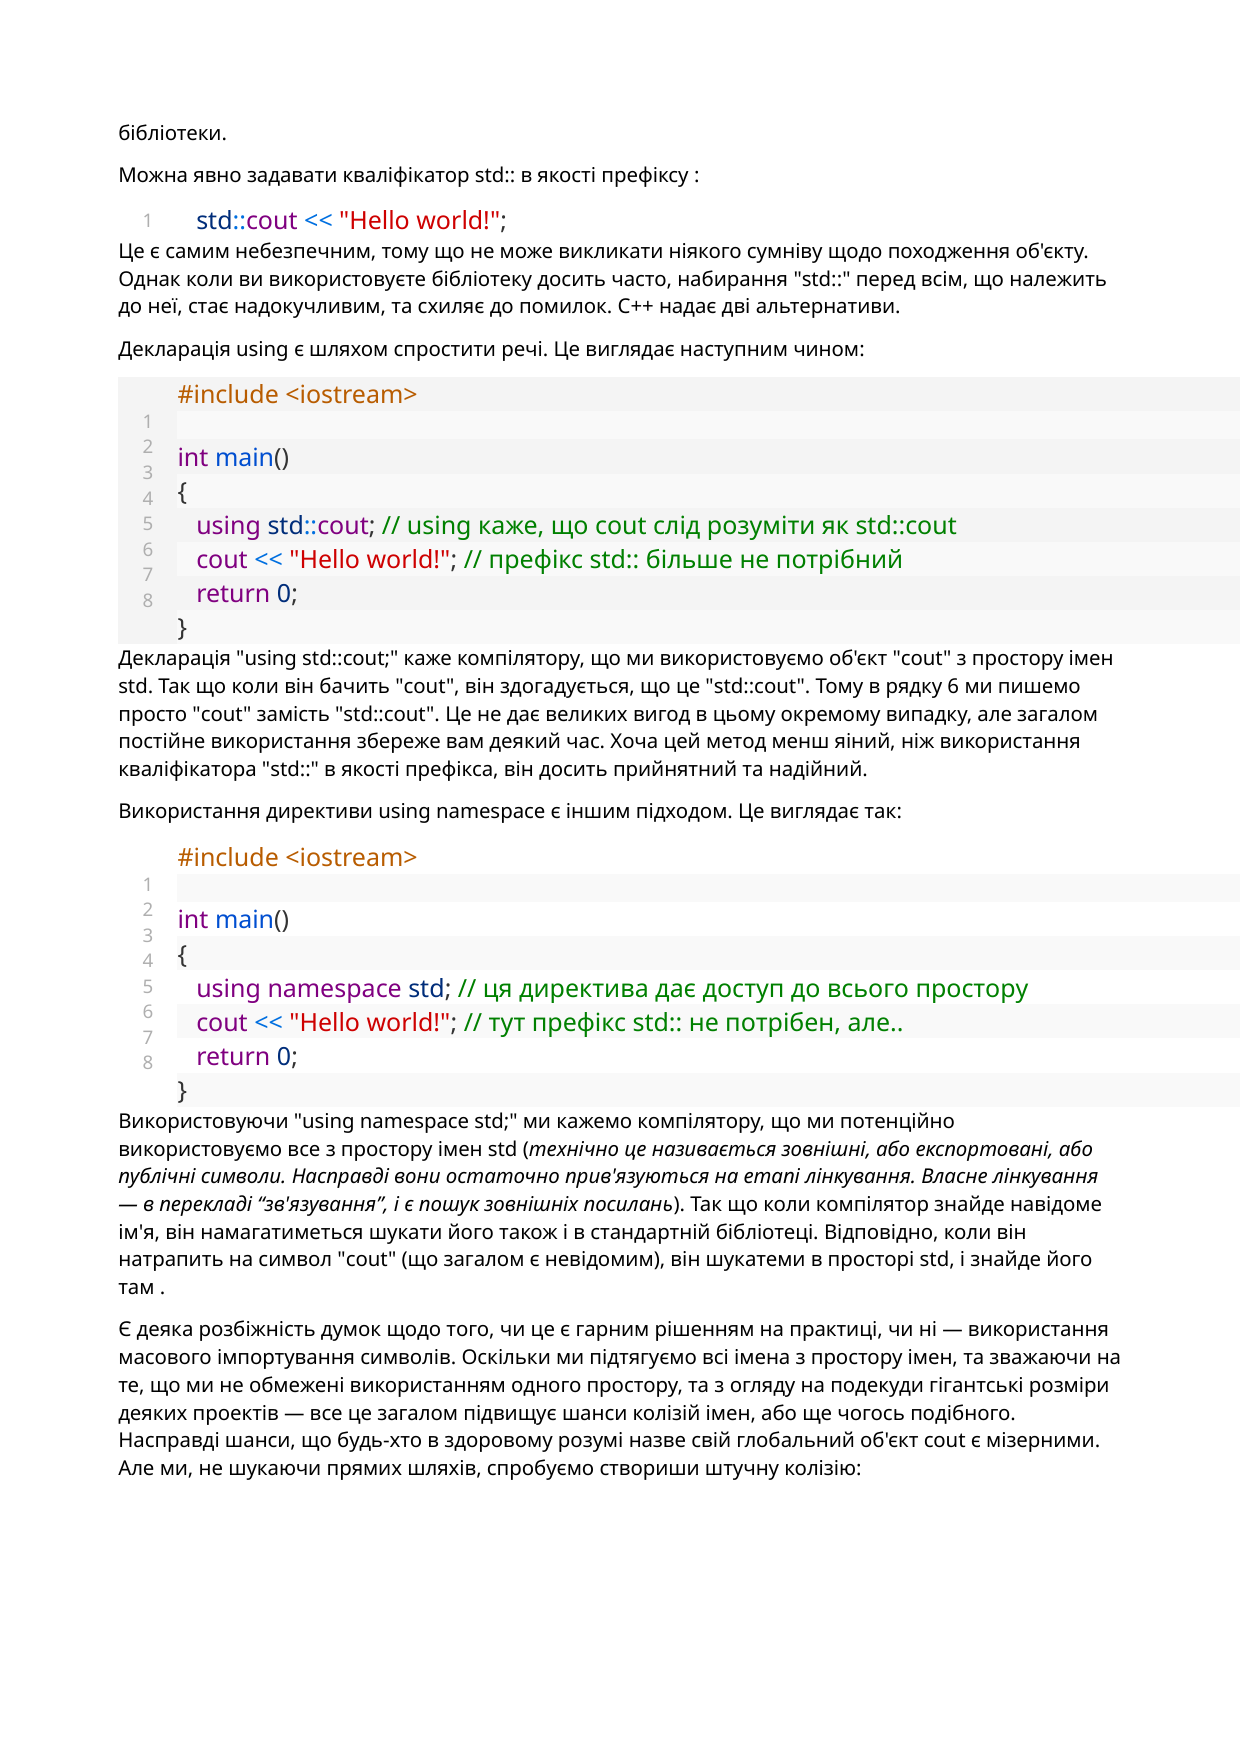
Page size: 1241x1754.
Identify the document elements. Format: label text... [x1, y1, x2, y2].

table_header #include <iostream> int main() { using namespace std; // ця директива дає доступ до всього простору cout << "Hello world!"; // тут префікс std:: не потрібен, але.. return 0; } [177, 970, 1240, 1004]
table_header #include <iostream> int main() { using namespace std; // ця директива дає доступ до всього простору cout << "Hello world!"; // тут префікс std:: не потрібен, але.. return 0; } [177, 839, 1240, 874]
text Використання директиви using namespace є іншим підходом. Це виглядає так: [118, 797, 1122, 825]
text Декларація using є шляхом спростити речі. Це виглядає наступним чином: [118, 334, 1122, 362]
table_header #include <iostream> int main() { using namespace std; // ця директива дає доступ до всього простору cout << "Hello world!"; // тут префікс std:: не потрібен, але.. return 0; } [177, 902, 1240, 936]
table_header 1 2 3 4 5 6 7 8 [118, 839, 177, 1107]
text Можна явно задавати кваліфікатор std:: в якості префіксу : [118, 160, 1122, 188]
table_header #include <iostream> int main() { using std::cout; // using каже, що cout слід розуміти як std::cout cout << "Hello world!"; // префікс std:: більше не потрібний return 0; } [177, 377, 1240, 411]
table_header #include <iostream> int main() { using std::cout; // using каже, що cout слід розуміти як std::cout cout << "Hello world!"; // префікс std:: більше не потрібний return 0; } [177, 576, 1240, 610]
table_header #include <iostream> int main() { using namespace std; // ця директива дає доступ до всього простору cout << "Hello world!"; // тут префікс std:: не потрібен, але.. return 0; } [177, 1038, 1240, 1073]
table_header #include <iostream> int main() { using std::cout; // using каже, що cout слід розуміти як std::cout cout << "Hello world!"; // префікс std:: більше не потрібний return 0; } [177, 439, 1240, 474]
text Це є самим небезпечним, тому що не може викликати ніякого сумніву щодо походження об'єкту. Однак коли ви використовуєте бібліотеку досить часто, набирання "std::" перед всім, що належить до неї, стає надокучливим, та схиляє до помилок. C++ надає дві альтернативи. [118, 237, 1122, 320]
text Є деяка розбіжність думок щодо того, чи це є гарним рішенням на практиці, чи ні — використання масового імпортування символів. Оскільки ми підтягуємо всі імена з простору імен, та зважаючи на те, що ми не обмежені використанням одного простору, та з огляду на подекуди гігантські розміри деяких проектів — все це загалом підвищує шанси колізій імен, або ще чогось подібного. Насправді шанси, що будь-хто в здоровому розумі назве свій глобальний об'єкт cout є мізерними. Але ми, не шукаючи прямих шляхів, спробуємо створиши штучну колізію: [118, 1315, 1122, 1481]
text бібліотеки. [118, 118, 1122, 146]
text Використовуючи "using namespace std;" ми кажемо компілятору, що ми потенційно використовуємо все з простору імен std (технічно це називається зовнішні, або експортовані, або публічні символи. Насправді вони остаточно прив'язуються на етапі лінкування. Власне лінкування — в перекладі “зв'язування”, і є пошук зовнішніх посилань). Так що коли компілятор знайде навідоме ім'я, він намагатиметься шукати його також і в стандартній бібліотеці. Відповідно, коли він натрапить на символ "cout" (що загалом є невідомим), він шукатеми в просторі std, і знайде його там . [118, 1107, 1122, 1301]
text Декларація "using std::cout;" каже компілятору, що ми використовуємо об'єкт "cout" з простору імен std. Так що коли він бачить "cout", він здогадується, що це "std::cout". Тому в рядку 6 ми пишемо просто "cout" замість "std::cout". Це не дає великих вигод в цьому окремому випадку, але загалом постійне використання збереже вам деякий час. Хоча цей метод менш яіний, ніж використання кваліфікатора "std::" в якості префікса, він досить прийнятний та надійний. [118, 644, 1122, 782]
table_header 1 2 3 4 5 6 7 8 [118, 377, 177, 644]
table_header 1 [118, 203, 177, 237]
table_header #include <iostream> int main() { using std::cout; // using каже, що cout слід розуміти як std::cout cout << "Hello world!"; // префікс std:: більше не потрібний return 0; } [177, 508, 1240, 542]
table_header std::cout << "Hello world!"; [177, 203, 1240, 237]
